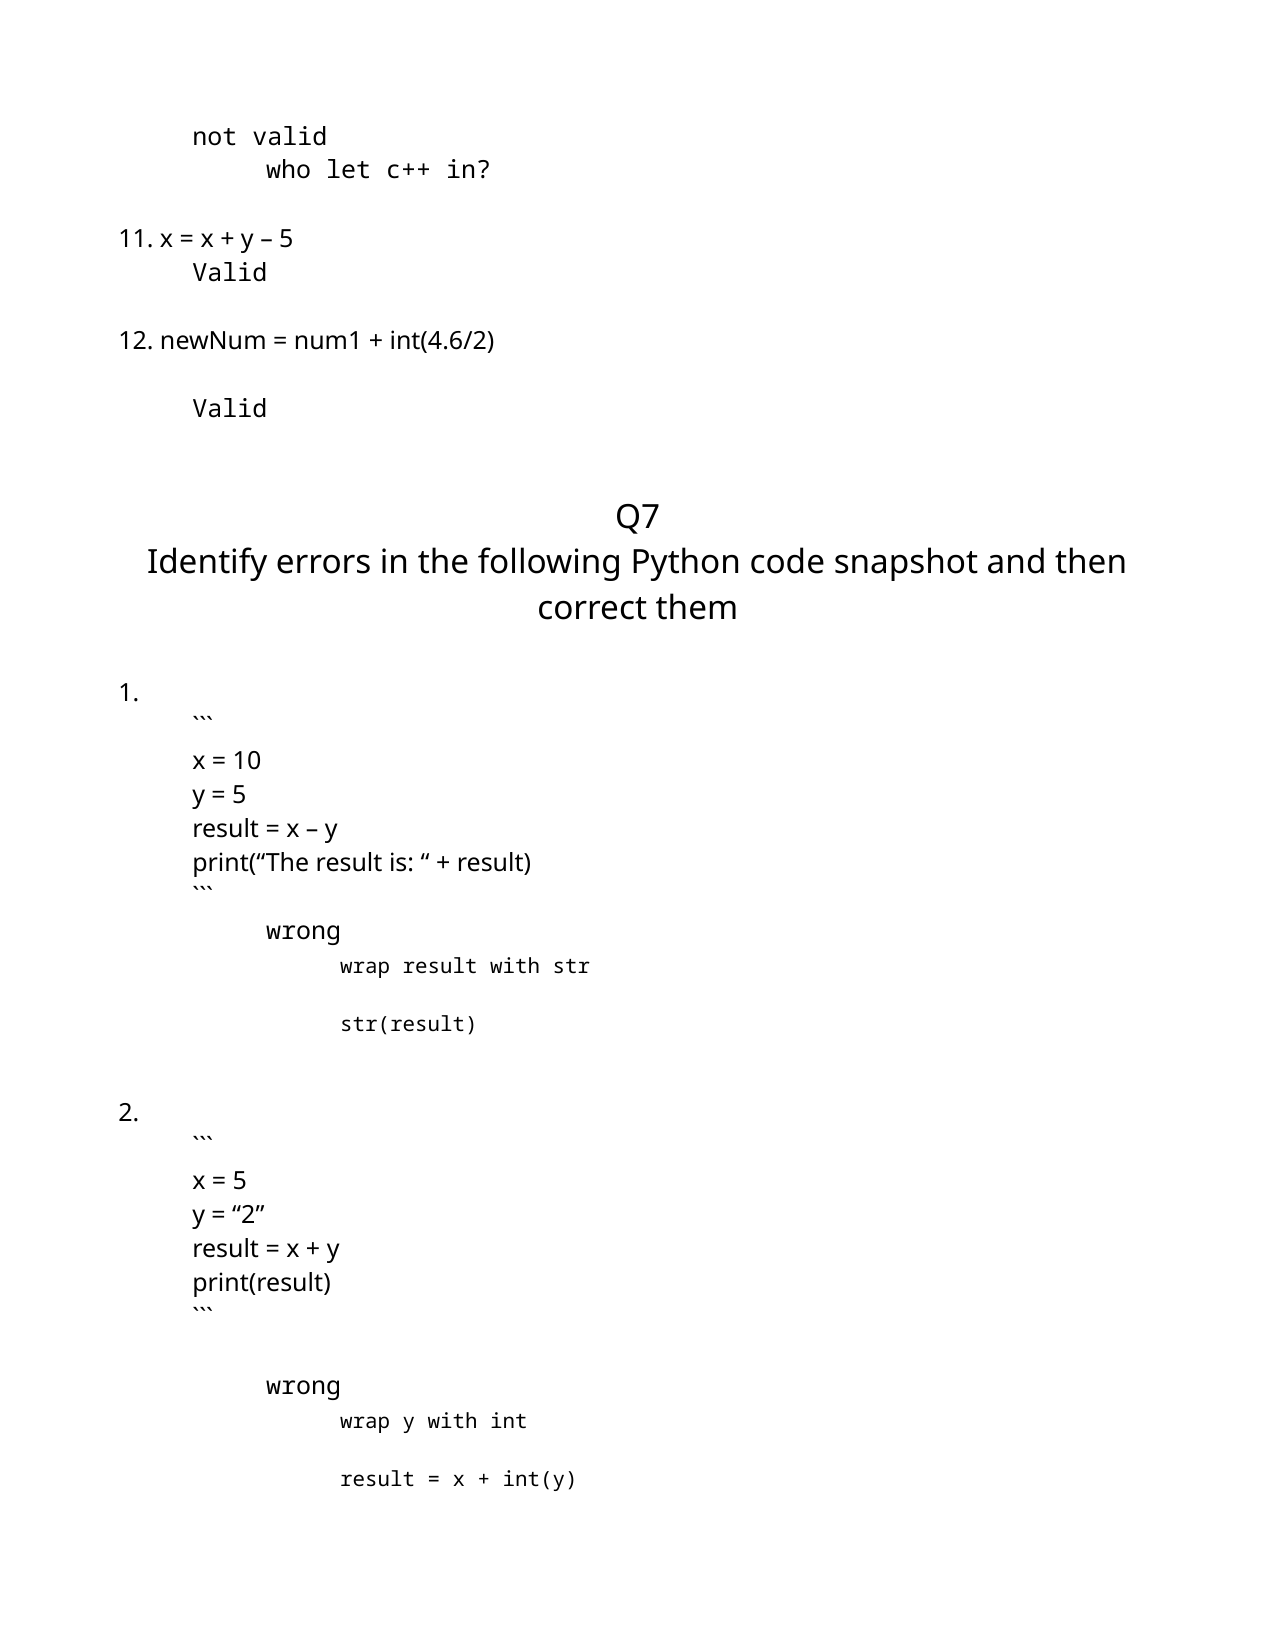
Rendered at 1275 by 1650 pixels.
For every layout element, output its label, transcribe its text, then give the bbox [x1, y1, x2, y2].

text 11. x = x + y – 5 [118, 220, 1157, 254]
text who let c++ in? [118, 152, 1157, 186]
text x = 5 [118, 1163, 1157, 1197]
text 2. [118, 1095, 1157, 1129]
text Identify errors in the following Python code snapshot and then correct them [118, 538, 1157, 629]
text print(“The result is: “ + result) [118, 845, 1157, 879]
text wrong [118, 913, 1157, 947]
text x = 10 [118, 743, 1157, 777]
text y = 5 [118, 777, 1157, 811]
text 1. [118, 674, 1157, 708]
text ``` [118, 708, 1157, 743]
text Q7 [118, 493, 1157, 538]
text Valid [118, 391, 1157, 425]
text print(result) [118, 1265, 1157, 1299]
text Valid [118, 254, 1157, 288]
text str(result) [118, 1009, 1157, 1038]
text ``` [118, 879, 1157, 913]
text wrong [118, 1367, 1157, 1401]
text y = “2” [118, 1197, 1157, 1231]
text wrap y with int [118, 1401, 1157, 1435]
text ``` [118, 1299, 1157, 1333]
text 12. newNum = num1 + int(4.6/2) [118, 322, 1157, 357]
text not valid [118, 118, 1157, 152]
text result = x – y [118, 811, 1157, 845]
text wrap result with str [118, 947, 1157, 981]
text result = x + y [118, 1231, 1157, 1265]
text ``` [118, 1129, 1157, 1163]
text result = x + int(y) [118, 1464, 1157, 1492]
